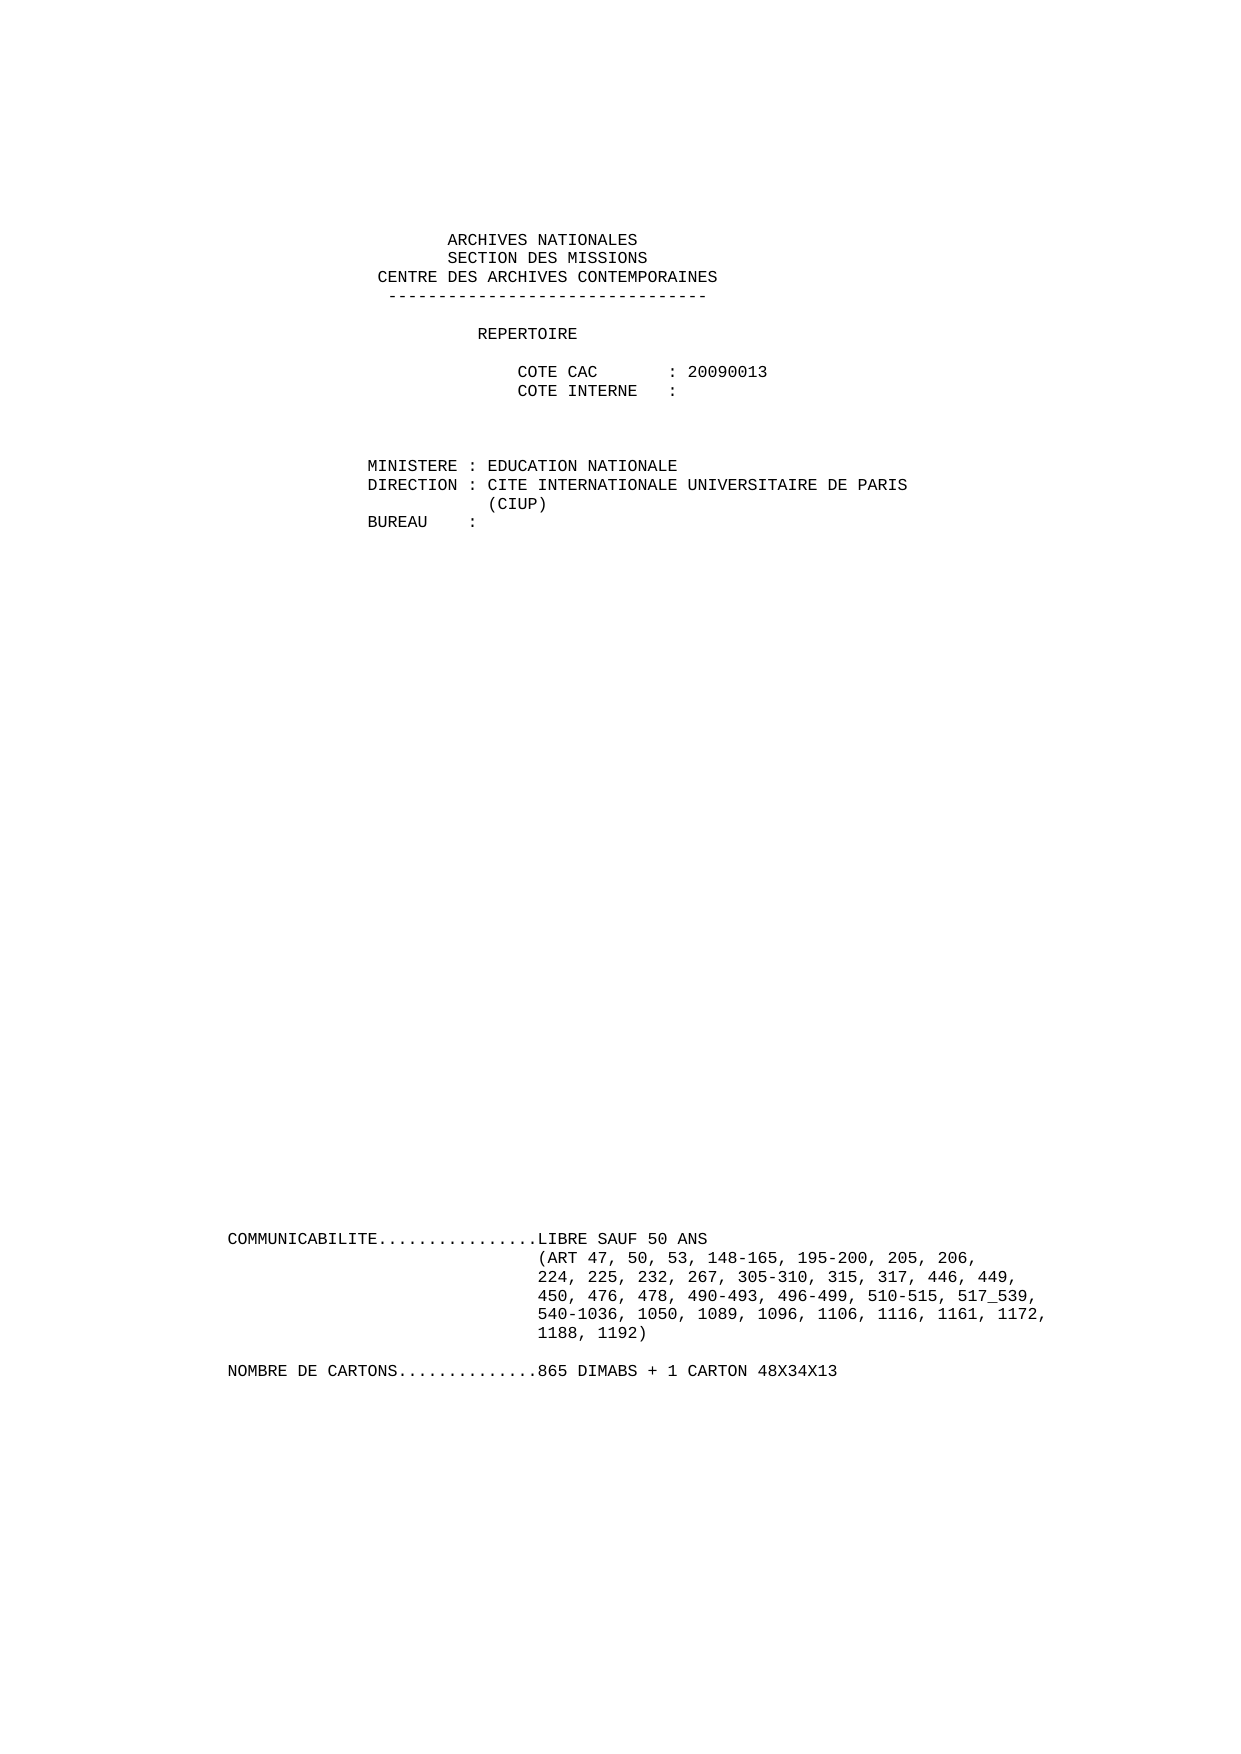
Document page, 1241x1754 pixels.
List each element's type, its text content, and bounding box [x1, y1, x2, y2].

text COTE CAC : 20090013 [118, 363, 1122, 382]
text 1188, 1192) [118, 1325, 1122, 1344]
text BUREAU : [118, 514, 1122, 533]
text 540-1036, 1050, 1089, 1096, 1106, 1116, 1161, 1172, [118, 1306, 1122, 1325]
text 450, 476, 478, 490-493, 496-499, 510-515, 517_539, [118, 1287, 1122, 1306]
text DIRECTION : CITE INTERNATIONALE UNIVERSITAIRE DE PARIS [118, 476, 1122, 495]
text 224, 225, 232, 267, 305-310, 315, 317, 446, 449, [118, 1268, 1122, 1287]
text -------------------------------- [118, 288, 1122, 307]
text REPERTOIRE [118, 326, 1122, 344]
text NOMBRE DE CARTONS..............865 DIMABS + 1 CARTON 48X34X13 [118, 1362, 1122, 1381]
text (CIUP) [118, 495, 1122, 514]
text MINISTERE : EDUCATION NATIONALE [118, 457, 1122, 476]
text SECTION DES MISSIONS [118, 250, 1122, 269]
text ARCHIVES NATIONALES [118, 231, 1122, 250]
text (ART 47, 50, 53, 148-165, 195-200, 205, 206, [118, 1249, 1122, 1268]
text COMMUNICABILITE................LIBRE SAUF 50 ANS [118, 1231, 1122, 1249]
text CENTRE DES ARCHIVES CONTEMPORAINES [118, 269, 1122, 288]
text COTE INTERNE : [118, 382, 1122, 401]
